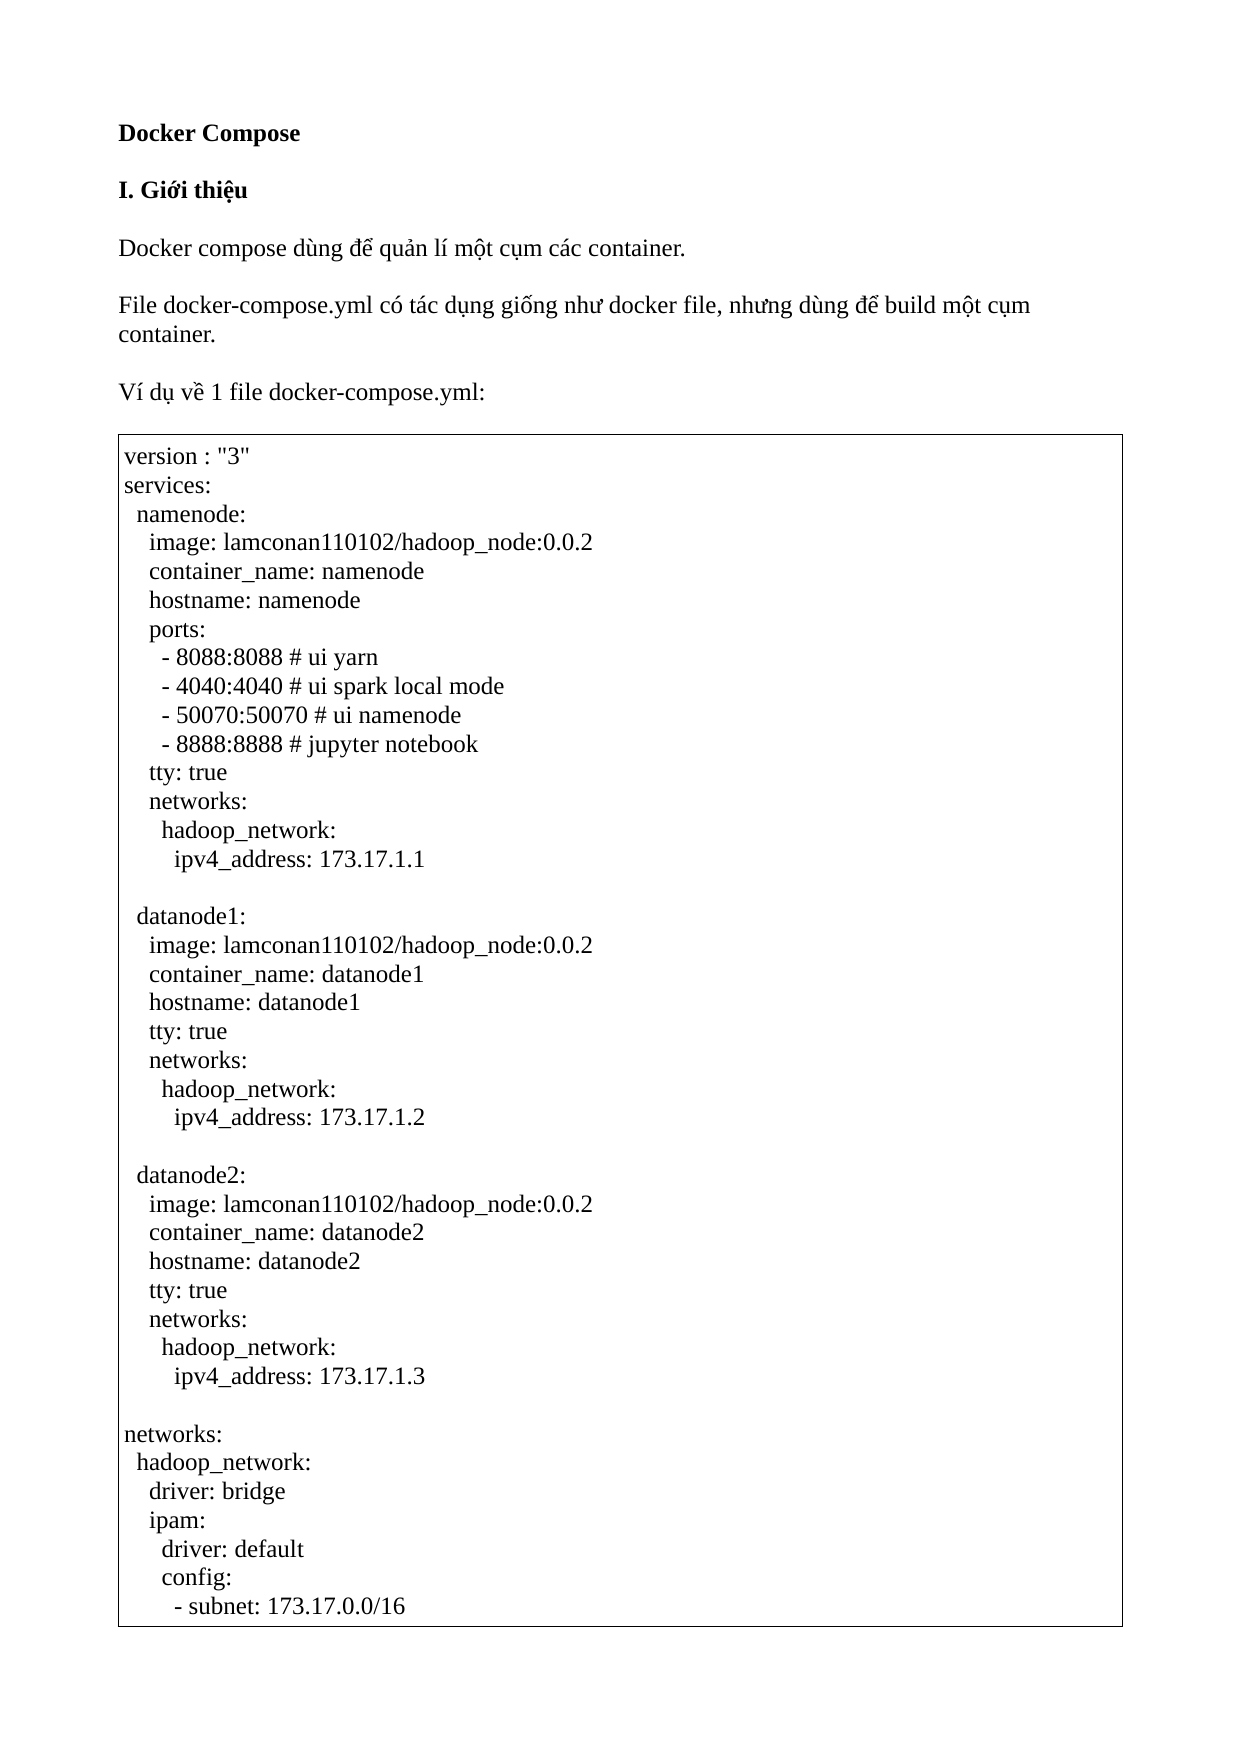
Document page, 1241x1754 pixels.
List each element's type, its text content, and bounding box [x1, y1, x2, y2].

text Docker Compose [118, 118, 1122, 147]
text I. Giới thiệu [118, 176, 1122, 204]
text Docker compose dùng để quản lí một cụm các container. [118, 233, 1122, 262]
text Ví dụ về 1 file docker-compose.yml: [118, 377, 1122, 406]
text File docker-compose.yml có tác dụng giống như docker file, nhưng dùng để build một cụm container. [118, 291, 1122, 348]
table_header version : "3" services: namenode: image: lamconan110102/hadoop_node:0.0.2 container_name: namenode hostname: namenode ports: - 8088:8088 # ui yarn - 4040:4040 # ui spark local mode - 50070:50070 # ui namenode - 8888:8888 # jupyter notebook tty: true networks: hadoop_network: ipv4_address: 173.17.1.1 datanode1: image: lamconan110102/hadoop_node:0.0.2 container_name: datanode1 hostname: datanode1 tty: true networks: hadoop_network: ipv4_address: 173.17.1.2 datanode2: image: lamconan110102/hadoop_node:0.0.2 container_name: datanode2 hostname: datanode2 tty: true networks: hadoop_network: ipv4_address: 173.17.1.3 networks: hadoop_network: driver: bridge ipam: driver: default config: - subnet: 173.17.0.0/16 [119, 435, 1122, 1626]
